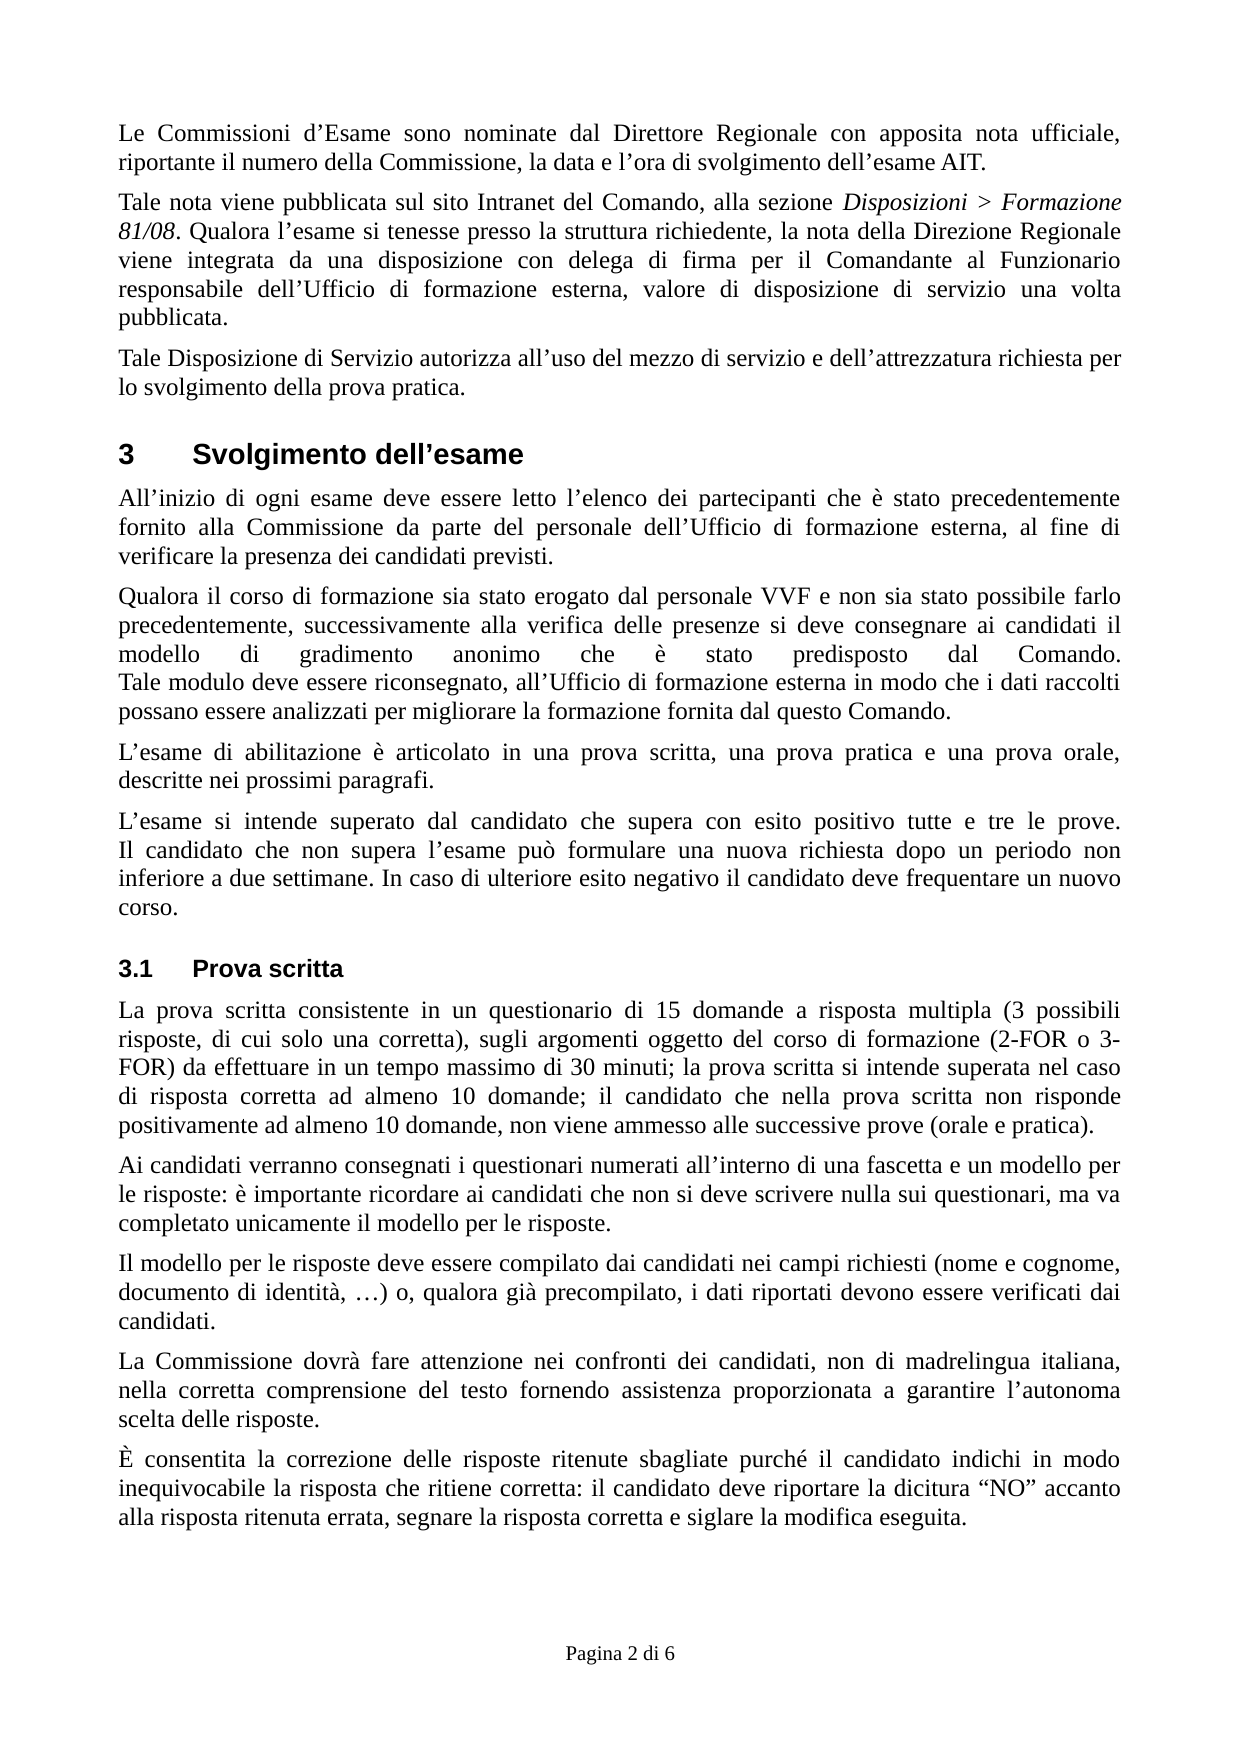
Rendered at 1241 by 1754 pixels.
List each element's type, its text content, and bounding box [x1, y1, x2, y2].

text La prova scritta consistente in un questionario di 15 domande a risposta multipla (3 possibili risposte, di cui solo una corretta), sugli argomenti oggetto del corso di formazione (2-FOR o 3-FOR) da effettuare in un tempo massimo di 30 minuti; la prova scritta si intende superata nel caso di risposta corretta ad almeno 10 domande; il candidato che nella prova scritta non risponde positivamente ad almeno 10 domande, non viene ammesso alle successive prove (orale e pratica). [118, 995, 1122, 1139]
subtitle Svolgimento dell’esame [118, 437, 1122, 471]
text Tale Disposizione di Servizio autorizza all’uso del mezzo di servizio e dell’attrezzatura richiesta per lo svolgimento della prova pratica. [118, 343, 1122, 400]
text Tale nota viene pubblicata sul sito Intranet del Comando, alla sezione Disposizioni > Formazione 81/08. Qualora l’esame si tenesse presso la struttura richiedente, la nota della Direzione Regionale viene integrata da una disposizione con delega di firma per il Comandante al Funzionario responsabile dell’Ufficio di formazione esterna, valore di disposizione di servizio una volta pubblicata. [118, 187, 1122, 331]
text Le Commissioni d’Esame sono nominate dal Direttore Regionale con apposita nota ufficiale, riportante il numero della Commissione, la data e l’ora di svolgimento dell’esame AIT. [118, 118, 1122, 176]
text Ai candidati verranno consegnati i questionari numerati all’interno di una fascetta e un modello per le risposte: è importante ricordare ai candidati che non si deve scrivere nulla sui questionari, ma va completato unicamente il modello per le risposte. [118, 1150, 1122, 1237]
text È consentita la correzione delle risposte ritenute sbagliate purché il candidato indichi in modo inequivocabile la risposta che ritiene corretta: il candidato deve riportare la dicitura “NO” accanto alla risposta ritenuta errata, segnare la risposta corretta e siglare la modifica eseguita. [118, 1444, 1122, 1531]
text La Commissione dovrà fare attenzione nei confronti dei candidati, non di madrelingua italiana, nella corretta comprensione del testo fornendo assistenza proporzionata a garantire l’autonoma scelta delle risposte. [118, 1346, 1122, 1433]
text Qualora il corso di formazione sia stato erogato dal personale VVF e non sia stato possibile farlo precedentemente, successivamente alla verifica delle presenze si deve consegnare ai candidati il modello di gradimento anonimo che è stato predisposto dal Comando. Tale modulo deve essere riconsegnato, all’Ufficio di formazione esterna in modo che i dati raccolti possano essere analizzati per migliorare la formazione fornita dal questo Comando. [118, 581, 1122, 725]
text L’esame si intende superato dal candidato che supera con esito positivo tutte e tre le prove. Il candidato che non supera l’esame può formulare una nuova richiesta dopo un periodo non inferiore a due settimane. In caso di ulteriore esito negativo il candidato deve frequentare un nuovo corso. [118, 806, 1122, 921]
text L’esame di abilitazione è articolato in una prova scritta, una prova pratica e una prova orale, descritte nei prossimi paragrafi. [118, 737, 1122, 794]
subtitle Prova scritta [118, 954, 1122, 982]
text All’inizio di ogni esame deve essere letto l’elenco dei partecipanti che è stato precedentemente fornito alla Commissione da parte del personale dell’Ufficio di formazione esterna, al fine di verificare la presenza dei candidati previsti. [118, 483, 1122, 569]
text Il modello per le risposte deve essere compilato dai candidati nei campi richiesti (nome e cognome, documento di identità, …) o, qualora già precompilato, i dati riportati devono essere verificati dai candidati. [118, 1248, 1122, 1335]
